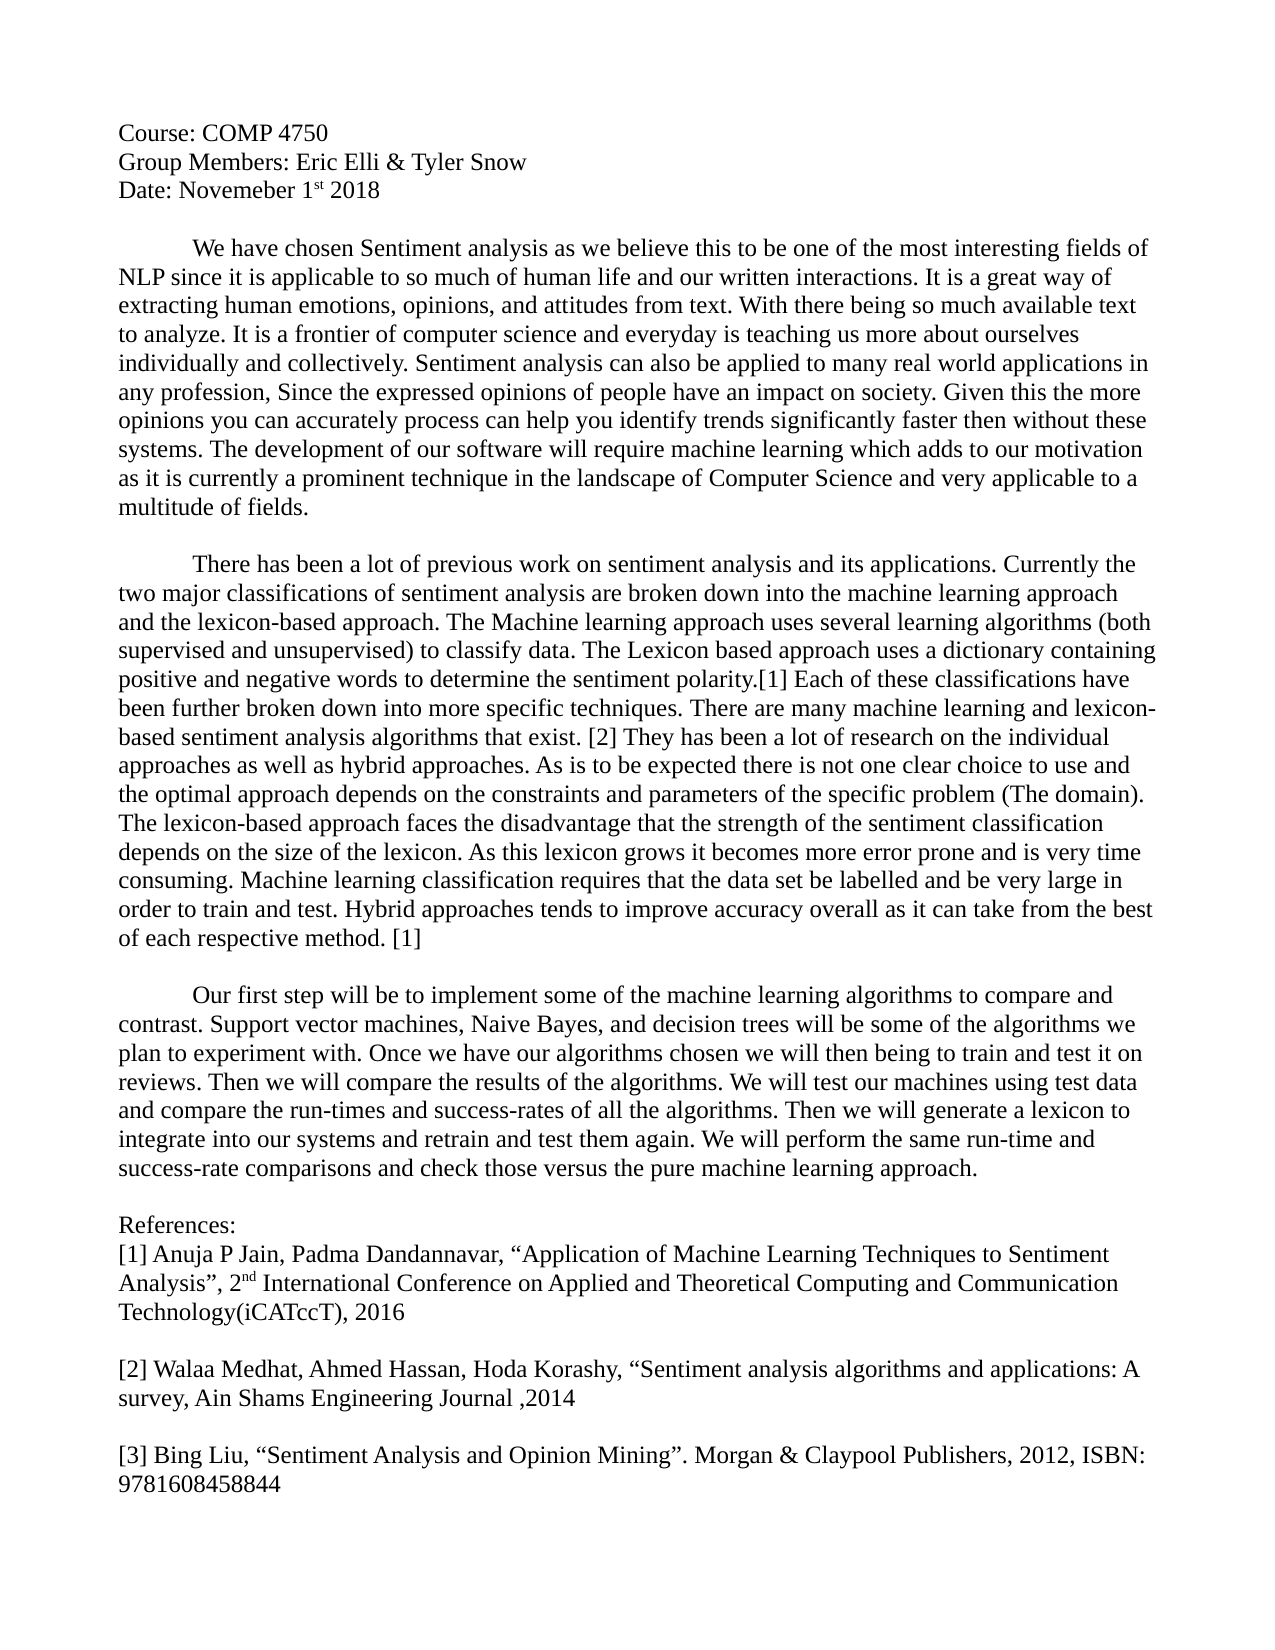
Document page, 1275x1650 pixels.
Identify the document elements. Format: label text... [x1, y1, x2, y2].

text There has been a lot of previous work on sentiment analysis and its applications. Currently the two major classifications of sentiment analysis are broken down into the machine learning approach and the lexicon-based approach. The Machine learning approach uses several learning algorithms (both supervised and unsupervised) to classify data. The Lexicon based approach uses a dictionary containing positive and negative words to determine the sentiment polarity.[1] Each of these classifications have been further broken down into more specific techniques. There are many machine learning and lexicon-based sentiment analysis algorithms that exist. [2] They has been a lot of research on the individual approaches as well as hybrid approaches. As is to be expected there is not one clear choice to use and the optimal approach depends on the constraints and parameters of the specific problem (The domain). The lexicon-based approach faces the disadvantage that the strength of the sentiment classification depends on the size of the lexicon. As this lexicon grows it becomes more error prone and is very time consuming. Machine learning classification requires that the data set be labelled and be very large in order to train and test. Hybrid approaches tends to improve accuracy overall as it can take from the best of each respective method. [1] [118, 549, 1157, 952]
text Our first step will be to implement some of the machine learning algorithms to compare and contrast. Support vector machines, Naive Bayes, and decision trees will be some of the algorithms we plan to experiment with. Once we have our algorithms chosen we will then being to train and test it on reviews. Then we will compare the results of the algorithms. We will test our machines using test data and compare the run-times and success-rates of all the algorithms. Then we will generate a lexicon to integrate into our systems and retrain and test them again. We will perform the same run-time and success-rate comparisons and check those versus the pure machine learning approach. [118, 981, 1157, 1182]
text [3] Bing Liu, “Sentiment Analysis and Opinion Mining”. Morgan & Claypool Publishers, 2012, ISBN: 9781608458844 [118, 1441, 1157, 1498]
text Course: COMP 4750 [118, 118, 1157, 147]
text Group Members: Eric Elli & Tyler Snow [118, 147, 1157, 176]
text Date: Novemeber 1st 2018 [118, 176, 1157, 204]
text [2] Walaa Medhat, Ahmed Hassan, Hoda Korashy, “Sentiment analysis algorithms and applications: A survey, Ain Shams Engineering Journal ,2014 [118, 1354, 1157, 1412]
text [1] Anuja P Jain, Padma Dandannavar, “Application of Machine Learning Techniques to Sentiment Analysis”, 2nd International Conference on Applied and Theoretical Computing and Communication Technology(iCATccT), 2016 [118, 1239, 1157, 1326]
text We have chosen Sentiment analysis as we believe this to be one of the most interesting fields of NLP since it is applicable to so much of human life and our written interactions. It is a great way of extracting human emotions, opinions, and attitudes from text. With there being so much available text to analyze. It is a frontier of computer science and everyday is teaching us more about ourselves individually and collectively. Sentiment analysis can also be applied to many real world applications in any profession, Since the expressed opinions of people have an impact on society. Given this the more opinions you can accurately process can help you identify trends significantly faster then without these systems. The development of our software will require machine learning which adds to our motivation as it is currently a prominent technique in the landscape of Computer Science and very applicable to a multitude of fields. [118, 233, 1157, 521]
text References: [118, 1211, 1157, 1239]
